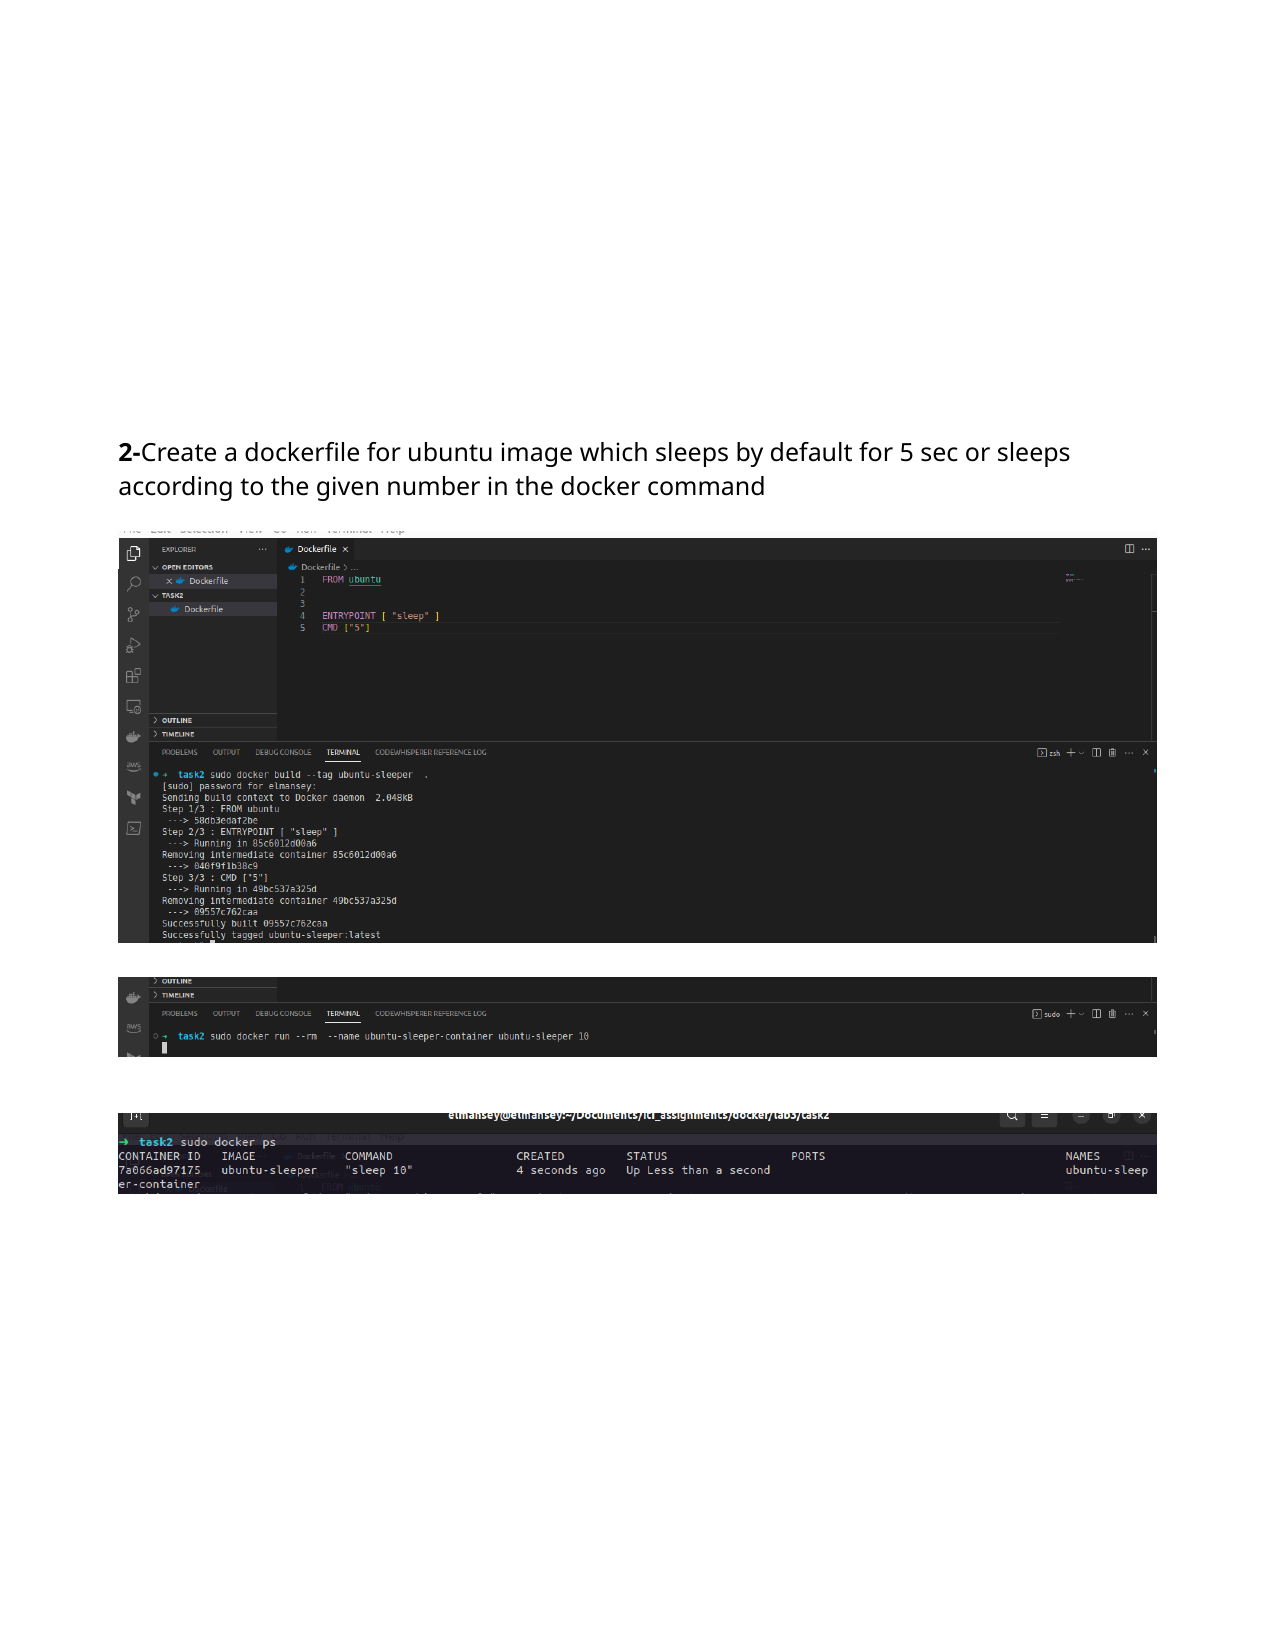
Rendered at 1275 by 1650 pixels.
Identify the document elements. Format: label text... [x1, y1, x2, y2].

picture [118, 531, 1157, 943]
text 2-Create a dockerfile for ubuntu image which sleeps by default for 5 sec or sleeps according to the given number in the docker command [118, 434, 1157, 502]
picture [118, 977, 1157, 1057]
picture [118, 1113, 1157, 1194]
